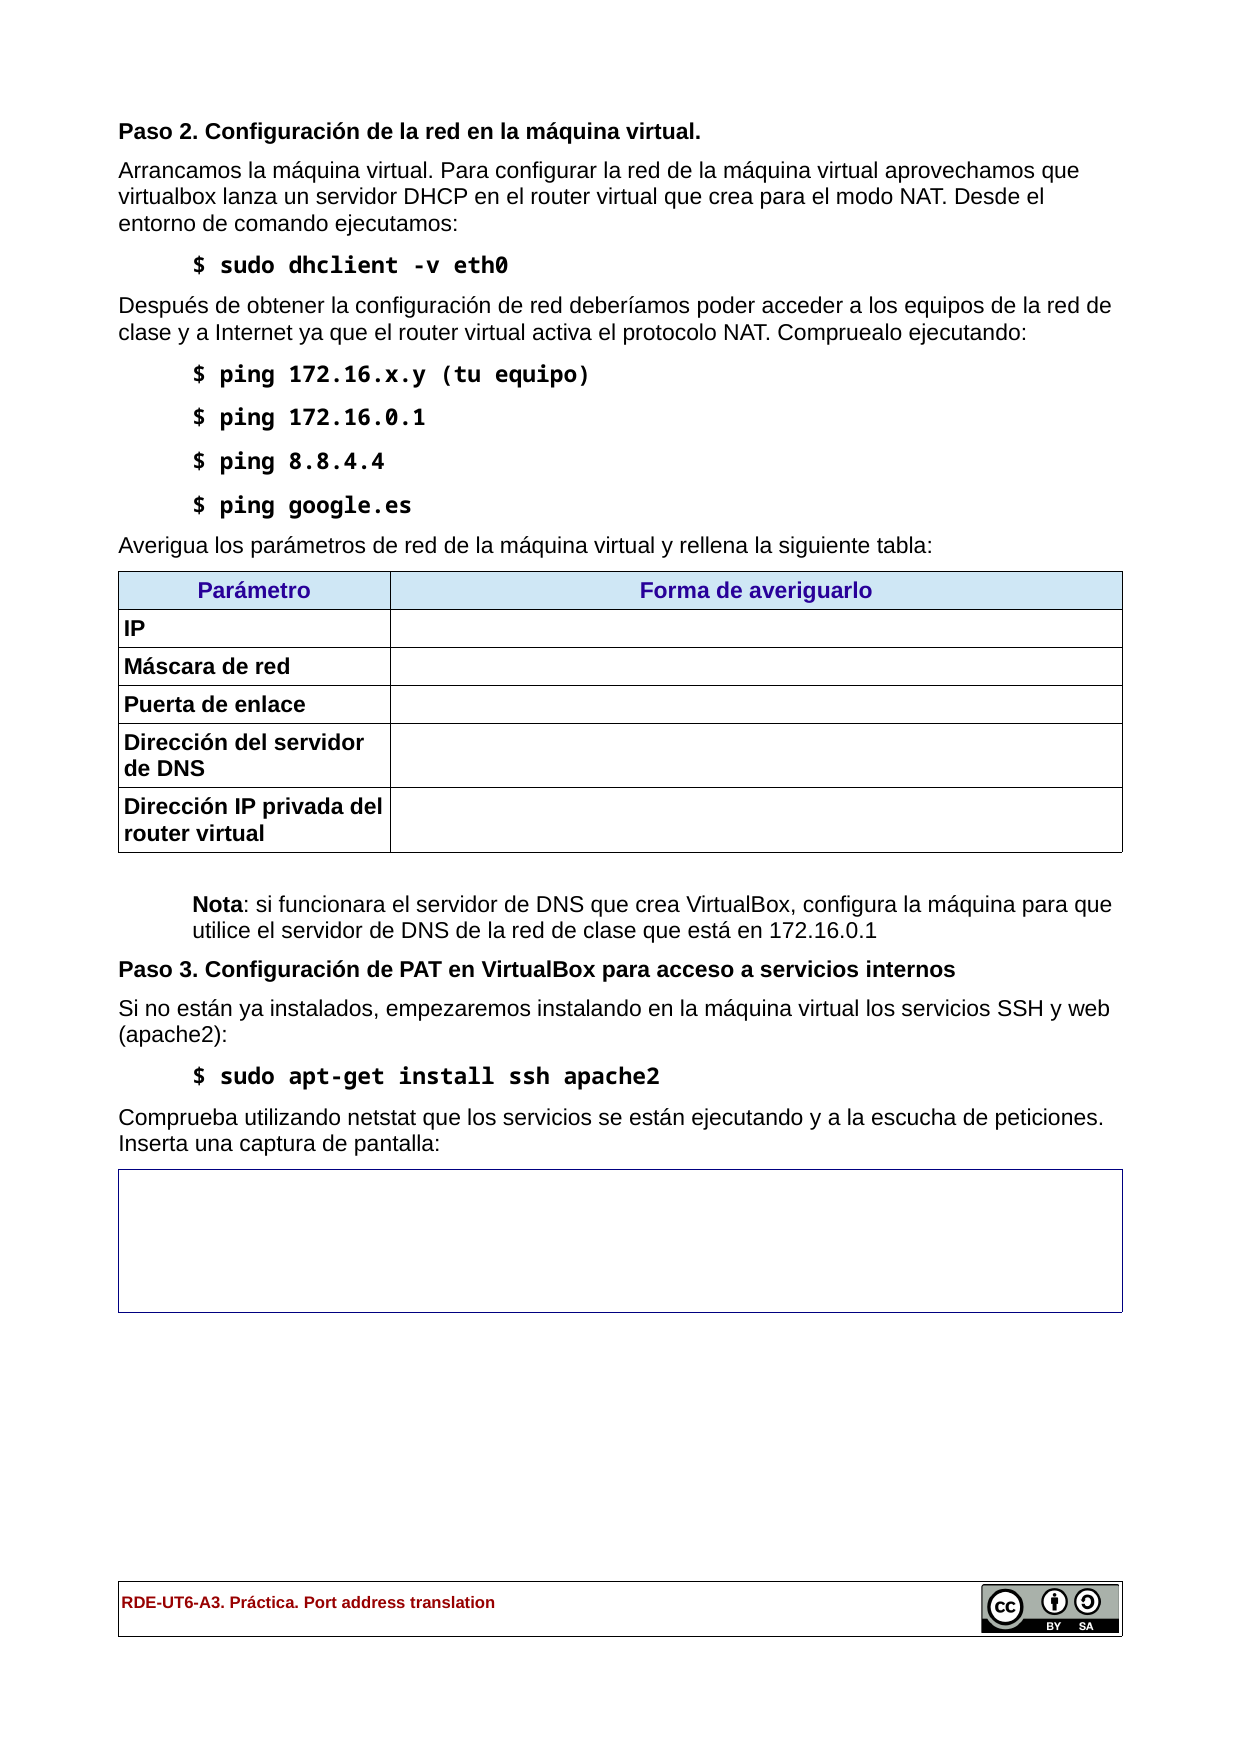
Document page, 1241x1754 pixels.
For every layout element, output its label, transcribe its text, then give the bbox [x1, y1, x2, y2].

text $ ping 172.16.0.1 [192, 401, 1122, 432]
text Después de obtener la configuración de red deberíamos poder acceder a los equipos de la red de clase y a Internet ya que el router virtual activa el protocolo NAT. Compruealo ejecutando: [118, 292, 1122, 345]
text Si no están ya instalados, empezaremos instalando en la máquina virtual los servicios SSH y web (apache2): [118, 994, 1122, 1047]
table_cell [391, 788, 1122, 852]
table_cell [391, 610, 1122, 647]
text Comprueba utilizando netstat que los servicios se están ejecutando y a la escucha de peticiones. Inserta una captura de pantalla: [118, 1103, 1122, 1156]
table_cell IP [119, 610, 390, 647]
table_cell Dirección del servidor de DNS [119, 724, 390, 787]
text $ ping 172.16.x.y (tu equipo) [192, 357, 1122, 389]
table_cell [391, 686, 1122, 723]
table_cell [391, 724, 1122, 787]
text Arrancamos la máquina virtual. Para configurar la red de la máquina virtual aprovechamos que virtualbox lanza un servidor DHCP en el router virtual que crea para el modo NAT. Desde el entorno de comando ejecutamos: [118, 157, 1122, 236]
text $ ping 8.8.4.4 [192, 445, 1122, 476]
table_header Parámetro [119, 572, 390, 609]
text Paso 3. Configuración de PAT en VirtualBox para acceso a servicios internos [118, 956, 1122, 982]
picture [981, 1584, 1119, 1633]
table_cell [391, 648, 1122, 685]
table_cell Dirección IP privada del router virtual [119, 788, 390, 852]
text Averigua los parámetros de red de la máquina virtual y rellena la siguiente tabla: [118, 532, 1122, 559]
text $ sudo apt-get install ssh apache2 [192, 1060, 1122, 1091]
text $ sudo dhclient -v eth0 [118, 248, 1122, 280]
text Paso 2. Configuración de la red en la máquina virtual. [118, 118, 1122, 144]
table_header Forma de averiguarlo [391, 572, 1122, 609]
text Nota: si funcionara el servidor de DNS que crea VirtualBox, configura la máquina para que utilice el servidor de DNS de la red de clase que está en 172.16.0.1 [192, 891, 1122, 943]
table_cell Puerta de enlace [119, 686, 390, 723]
table_header [119, 1170, 1122, 1312]
table_cell Máscara de red [119, 648, 390, 685]
text $ ping google.es [192, 489, 1122, 520]
